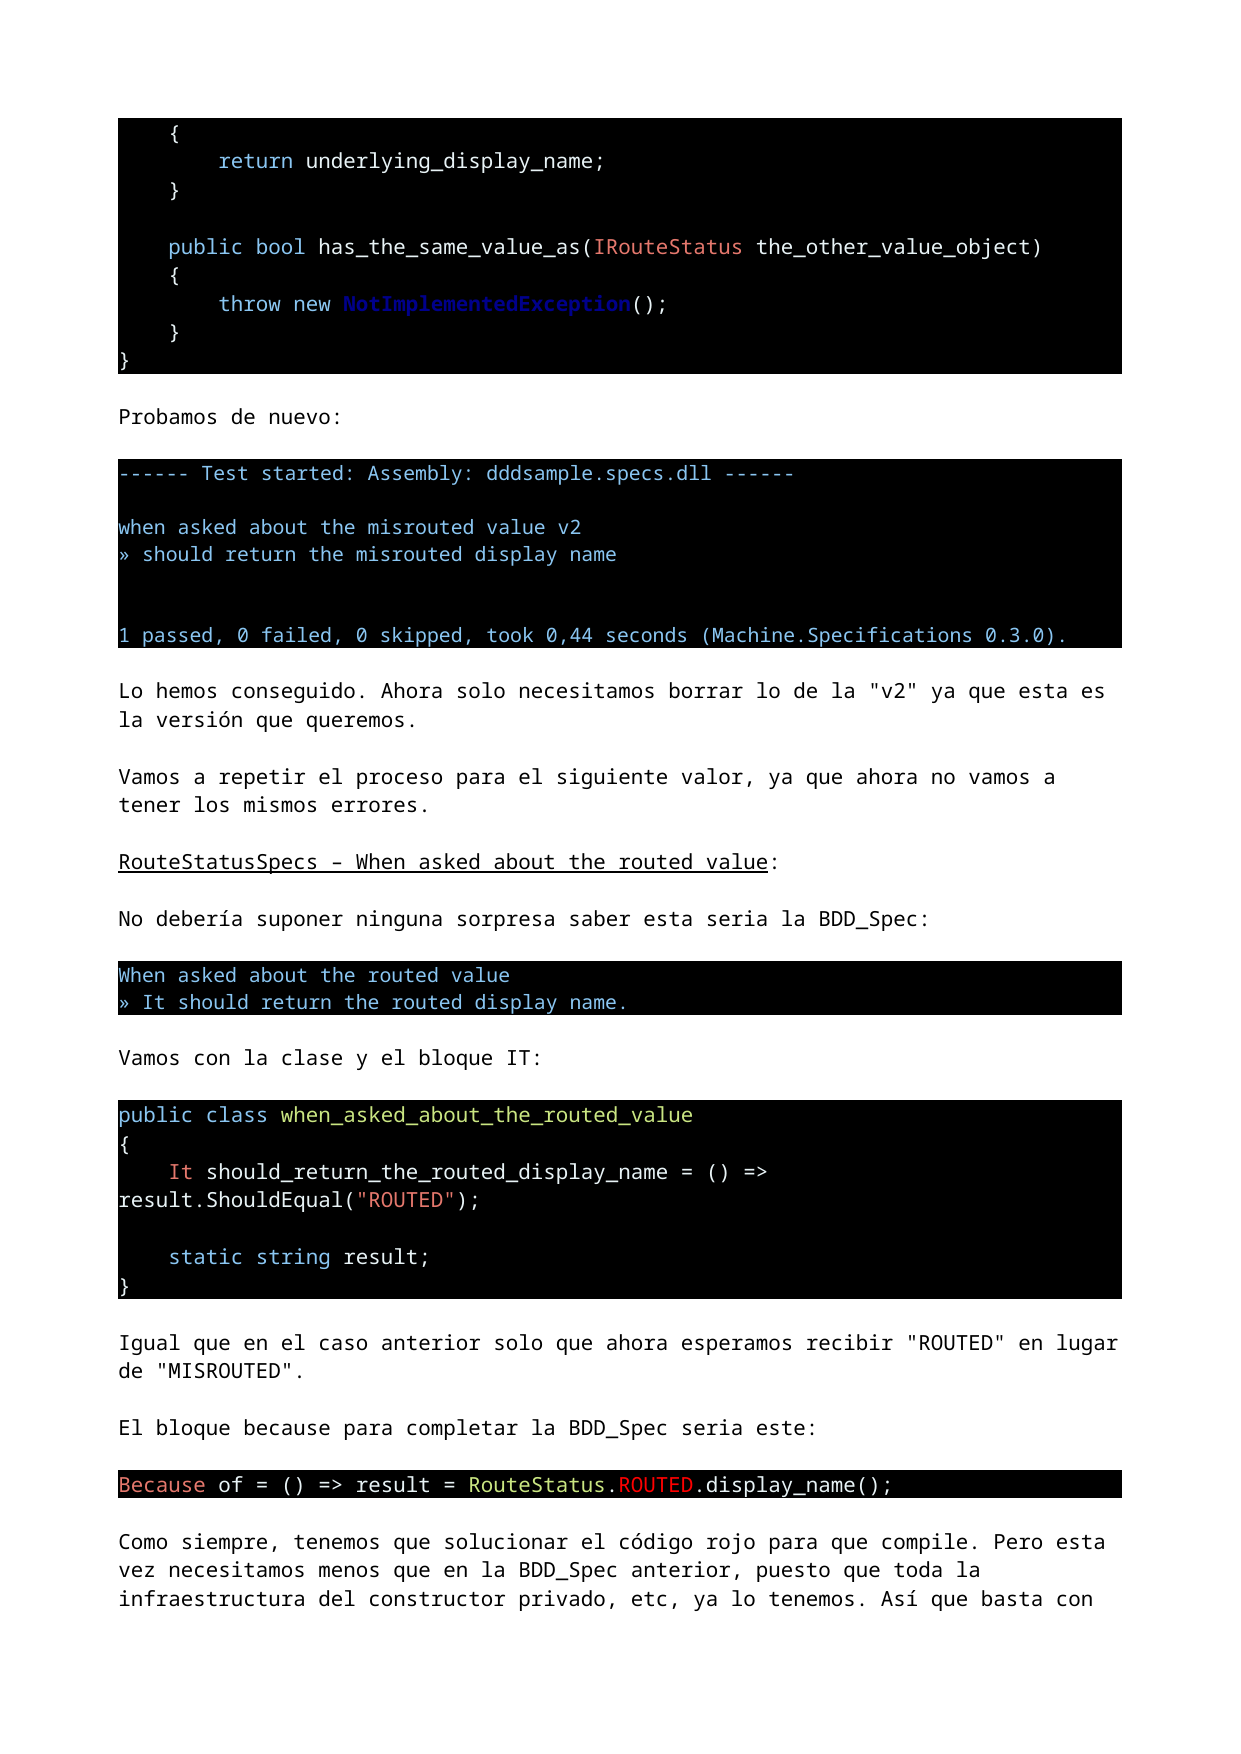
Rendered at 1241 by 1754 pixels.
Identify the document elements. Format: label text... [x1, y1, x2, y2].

text Vamos a repetir el proceso para el siguiente valor, ya que ahora no vamos a tener los mismos errores. [118, 762, 1122, 819]
text } [118, 317, 1122, 346]
text throw new NotImplementedException(); [118, 289, 1122, 317]
text No debería suponer ninguna sorpresa saber esta seria la BDD_Spec: [118, 904, 1122, 933]
text } [118, 1271, 1122, 1299]
text » should return the misrouted display name [118, 540, 1122, 567]
text return underlying_display_name; [118, 147, 1122, 175]
text Vamos con la clase y el bloque IT: [118, 1043, 1122, 1072]
text { [118, 1129, 1122, 1157]
text { [118, 118, 1122, 147]
text » It should return the routed display name. [118, 988, 1122, 1015]
text { [118, 260, 1122, 289]
text ------ Test started: Assembly: dddsample.specs.dll ------ [118, 459, 1122, 486]
text static string result; [118, 1242, 1122, 1271]
text when asked about the misrouted value v2 [118, 513, 1122, 540]
text RouteStatusSpecs – When asked about the routed value: [118, 847, 1122, 876]
text } [118, 175, 1122, 203]
text Probamos de nuevo: [118, 402, 1122, 431]
text Lo hemos conseguido. Ahora solo necesitamos borrar lo de la "v2" ya que esta es la versión que queremos. [118, 677, 1122, 733]
text public bool has_the_same_value_as(IRouteStatus the_other_value_object) [118, 232, 1122, 260]
text 1 passed, 0 failed, 0 skipped, took 0,44 seconds (Machine.Specifications 0.3.0). [118, 621, 1122, 648]
text When asked about the routed value [118, 961, 1122, 988]
text public class when_asked_about_the_routed_value [118, 1100, 1122, 1129]
text It should_return_the_routed_display_name = () => result.ShouldEqual("ROUTED"); [118, 1157, 1122, 1214]
text El bloque because para completar la BDD_Spec seria este: [118, 1413, 1122, 1442]
text } [118, 346, 1122, 374]
text Because of = () => result = RouteStatus.ROUTED.display_name(); [118, 1470, 1122, 1498]
text Como siempre, tenemos que solucionar el código rojo para que compile. Pero esta vez necesitamos menos que en la BDD_Spec anterior, puesto que toda la infraestructura del constructor privado, etc, ya lo tenemos. Así que basta con [118, 1527, 1122, 1612]
text Igual que en el caso anterior solo que ahora esperamos recibir "ROUTED" en lugar de "MISROUTED". [118, 1328, 1122, 1385]
